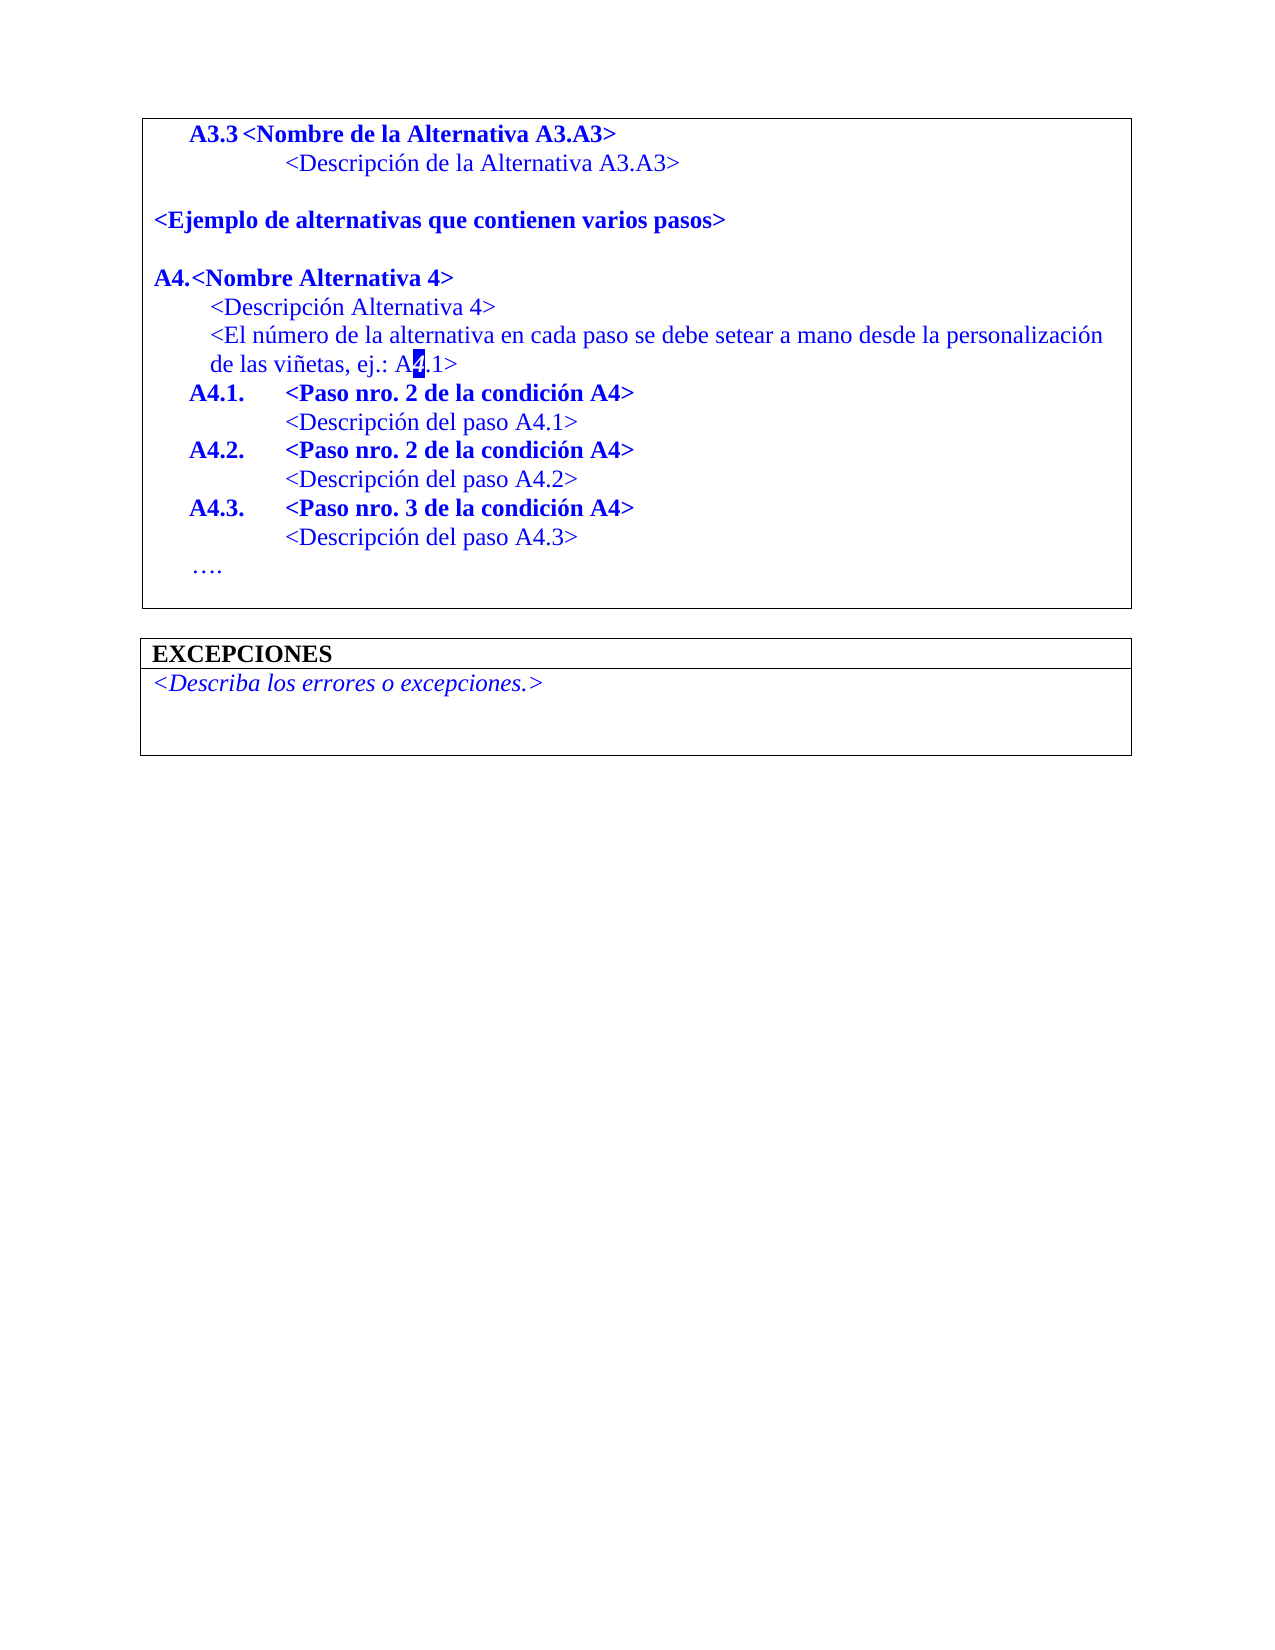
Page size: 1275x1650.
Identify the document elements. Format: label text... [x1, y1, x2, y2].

table_cell <Describa las alternativas a los pasos del Camino Exitoso> <Nombre Alternativa 1> <Descripción Alternativa 1 (incluye paso desde donde se deriva la alternativa, condición, descripción y paso donde continua la alternativa luego de concluida la misma.)> Ejemplo: En el paso (Nombre del paso) el camino exitoso, si el actor selecciona “ver detalle”, el sistema muestra el detalle del producto, el actor cancela “ver detalle” y continúa en el paso 4. <Nombre Alternativa 2> <Descripción Alternativa 2> <Ejemplo de alternativas anidadas (varias posibilidades que se desprenden de una condición)> <Nombre Alternativa 3> <Descripción Alternativa 3> <Nombre de la Alternativa A3.A1> <Descripción de la Alternativa A3.A1> <Nombre de la Alternativa A3.A2> <Descripción de la Alternativa A3.A2> <Nombre de la Alternativa A3.A3> <Descripción de la Alternativa A3.A3> <Ejemplo de alternativas que contienen varios pasos> <Nombre Alternativa 4> <Descripción Alternativa 4> <El número de la alternativa en cada paso se debe setear a mano desde la personalización de las viñetas, ej.: A4.1> <Paso nro. 2 de la condición A4> <Descripción del paso A4.1> <Paso nro. 2 de la condición A4> <Descripción del paso A4.2> <Paso nro. 3 de la condición A4> <Descripción del paso A4.3> …. [143, 119, 1131, 608]
table_cell <Describa los errores o excepciones.> [141, 669, 1131, 755]
table_header EXCEPCIONES [141, 639, 1131, 667]
